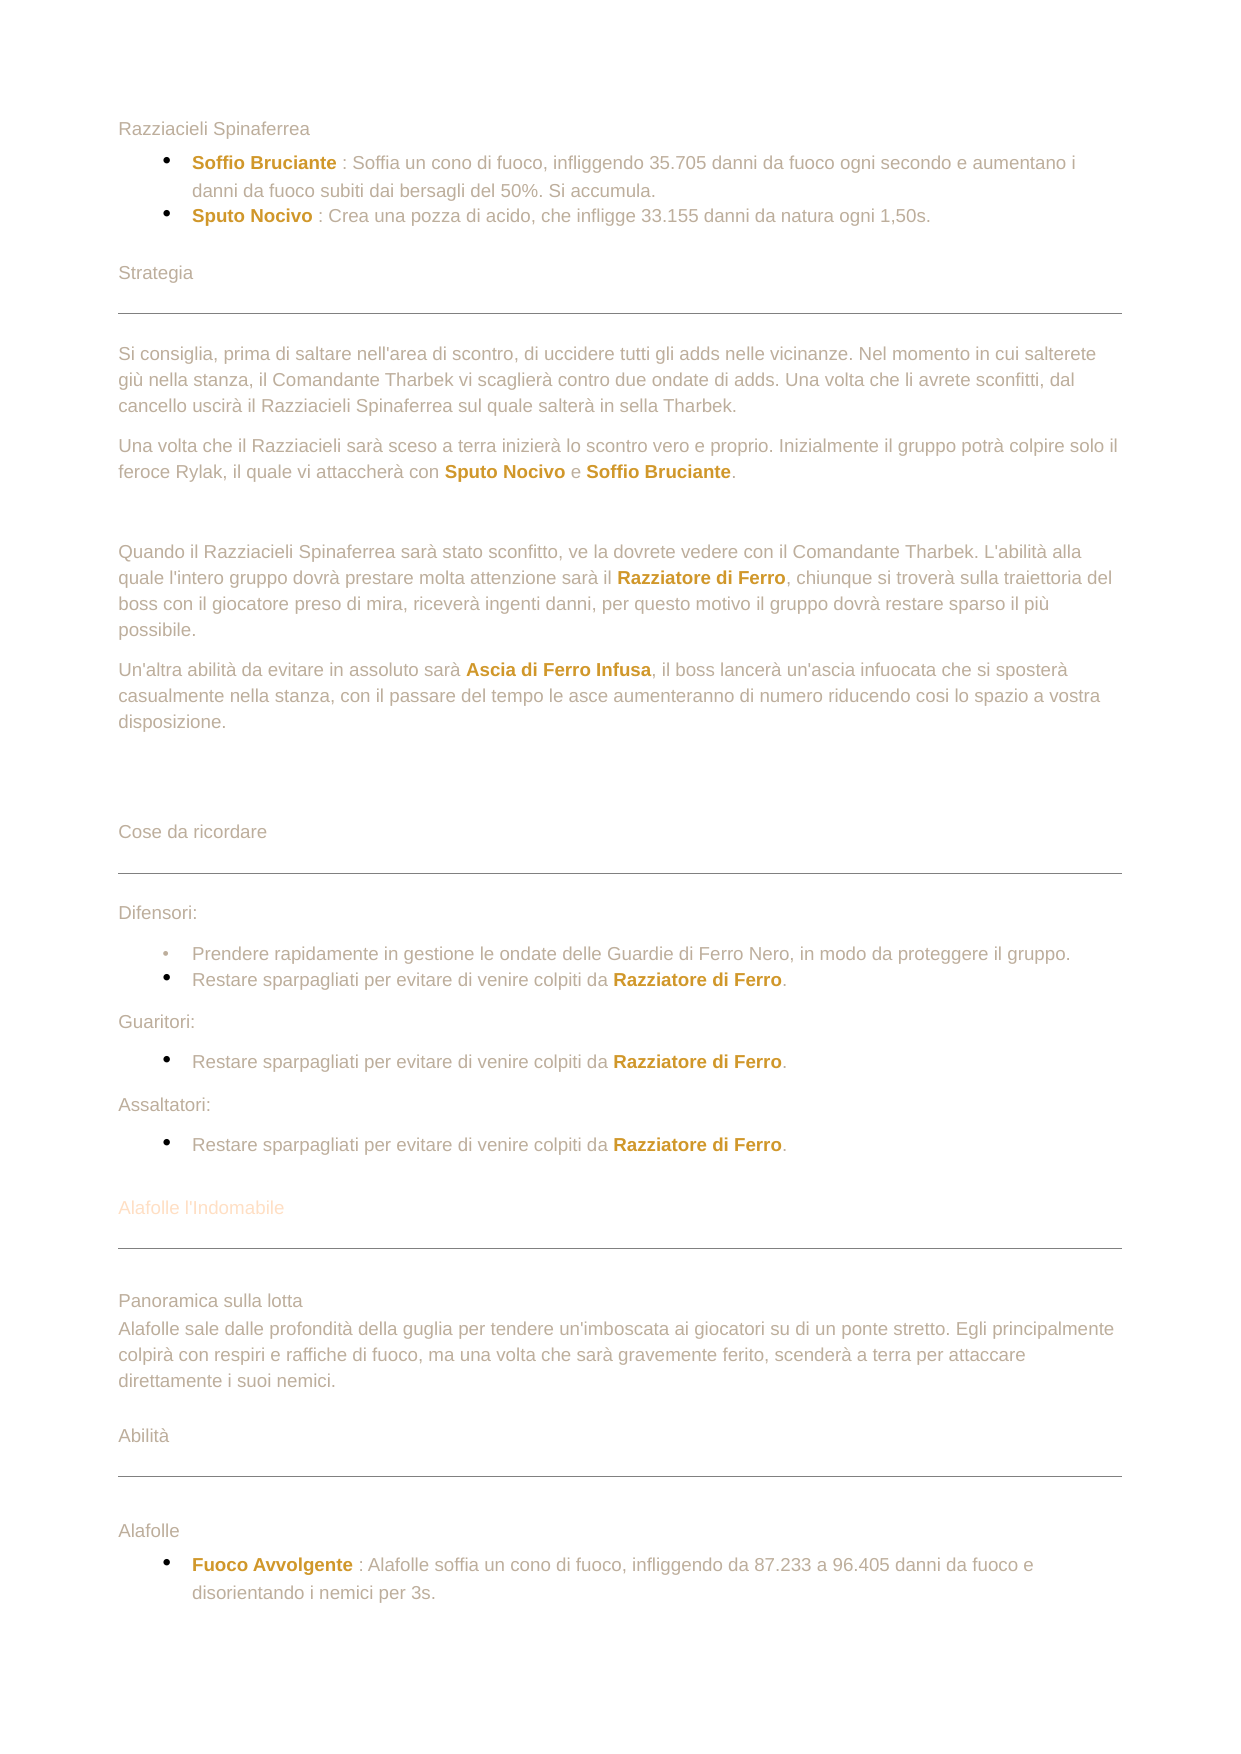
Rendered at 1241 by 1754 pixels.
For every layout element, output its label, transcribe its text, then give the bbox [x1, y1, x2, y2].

text Guaritori: [118, 1011, 1122, 1032]
list Restare sparpagliati per evitare di venire colpiti da Razziatore di Ferro. [162, 968, 1122, 992]
list Prendere rapidamente in gestione le ondate delle Guardie di Ferro Nero, in modo da proteggere il gruppo. [162, 943, 1122, 964]
subtitle Alafolle [118, 1520, 1122, 1542]
list Sputo Nocivo : Crea una pozza di acido, che infligge 33.155 danni da natura ogni 1,50s. [162, 205, 1122, 228]
text Assaltatori: [118, 1093, 1122, 1115]
text Quando il Razziacieli Spinaferrea sarà stato sconfitto, ve la dovrete vedere con il Comandante Tharbek. L'abilità alla quale l'intero gruppo dovrà prestare molta attenzione sarà il Razziatore di Ferro, chiunque si troverà sulla traiettoria del boss con il giocatore preso di mira, riceverà ingenti danni, per questo motivo il gruppo dovrà restare sparso il più possibile. [118, 541, 1122, 640]
list Restare sparpagliati per evitare di venire colpiti da Razziatore di Ferro. [162, 1051, 1122, 1074]
table_header [619, 501, 948, 541]
subtitle Alafolle l'Indomabile [118, 1197, 1122, 1218]
subtitle Abilità [118, 1425, 1122, 1446]
text Una volta che il Razziacieli sarà sceso a terra inizierà lo scontro vero e proprio. Inizialmente il gruppo potrà colpire solo il feroce Rylak, il quale vi attaccherà con Sputo Nocivo e Soffio Bruciante. [118, 435, 1122, 482]
subtitle Panoramica sulla lotta [118, 1290, 1122, 1312]
list Soffio Bruciante : Soffia un cono di fuoco, infliggendo 35.705 danni da fuoco ogni secondo e aumentano i danni da fuoco subiti dai bersagli del 50%. Si accumula. [162, 152, 1122, 201]
subtitle Strategia [118, 262, 1122, 284]
subtitle Cose da ricordare [118, 821, 1122, 843]
text Difensori: [118, 902, 1122, 924]
table_header [293, 501, 618, 541]
text Un'altra abilità da evitare in assoluto sarà Ascia di Ferro Infusa, il boss lancerà un'ascia infuocata che si sposterà casualmente nella stanza, con il passare del tempo le asce aumenteranno di numero riducendo cosi lo spazio a vostra disposizione. [118, 659, 1122, 732]
text Alafolle sale dalle profondità della guglia per tendere un'imboscata ai giocatori su di un ponte stretto. Egli principalmente colpirà con respiri e raffiche di fuoco, ma una volta che sarà gravemente ferito, scenderà a terra per attaccare direttamente i suoi nemici. [118, 1318, 1122, 1391]
list Restare sparpagliati per evitare di venire colpiti da Razziatore di Ferro. [162, 1134, 1122, 1157]
subtitle Razziacieli Spinaferrea [118, 118, 1122, 140]
text Si consiglia, prima di saltare nell'area di scontro, di uccidere tutti gli adds nelle vicinanze. Nel momento in cui salterete giù nella stanza, il Comandante Tharbek vi scaglierà contro due ondate di adds. Una volta che li avrete sconfitti, dal cancello uscirà il Razziacieli Spinaferrea sul quale salterà in sella Tharbek. [118, 343, 1122, 416]
list Fuoco Avvolgente : Alafolle soffia un cono di fuoco, infliggendo da 87.233 a 96.405 danni da fuoco e disorientando i nemici per 3s. [162, 1554, 1122, 1603]
